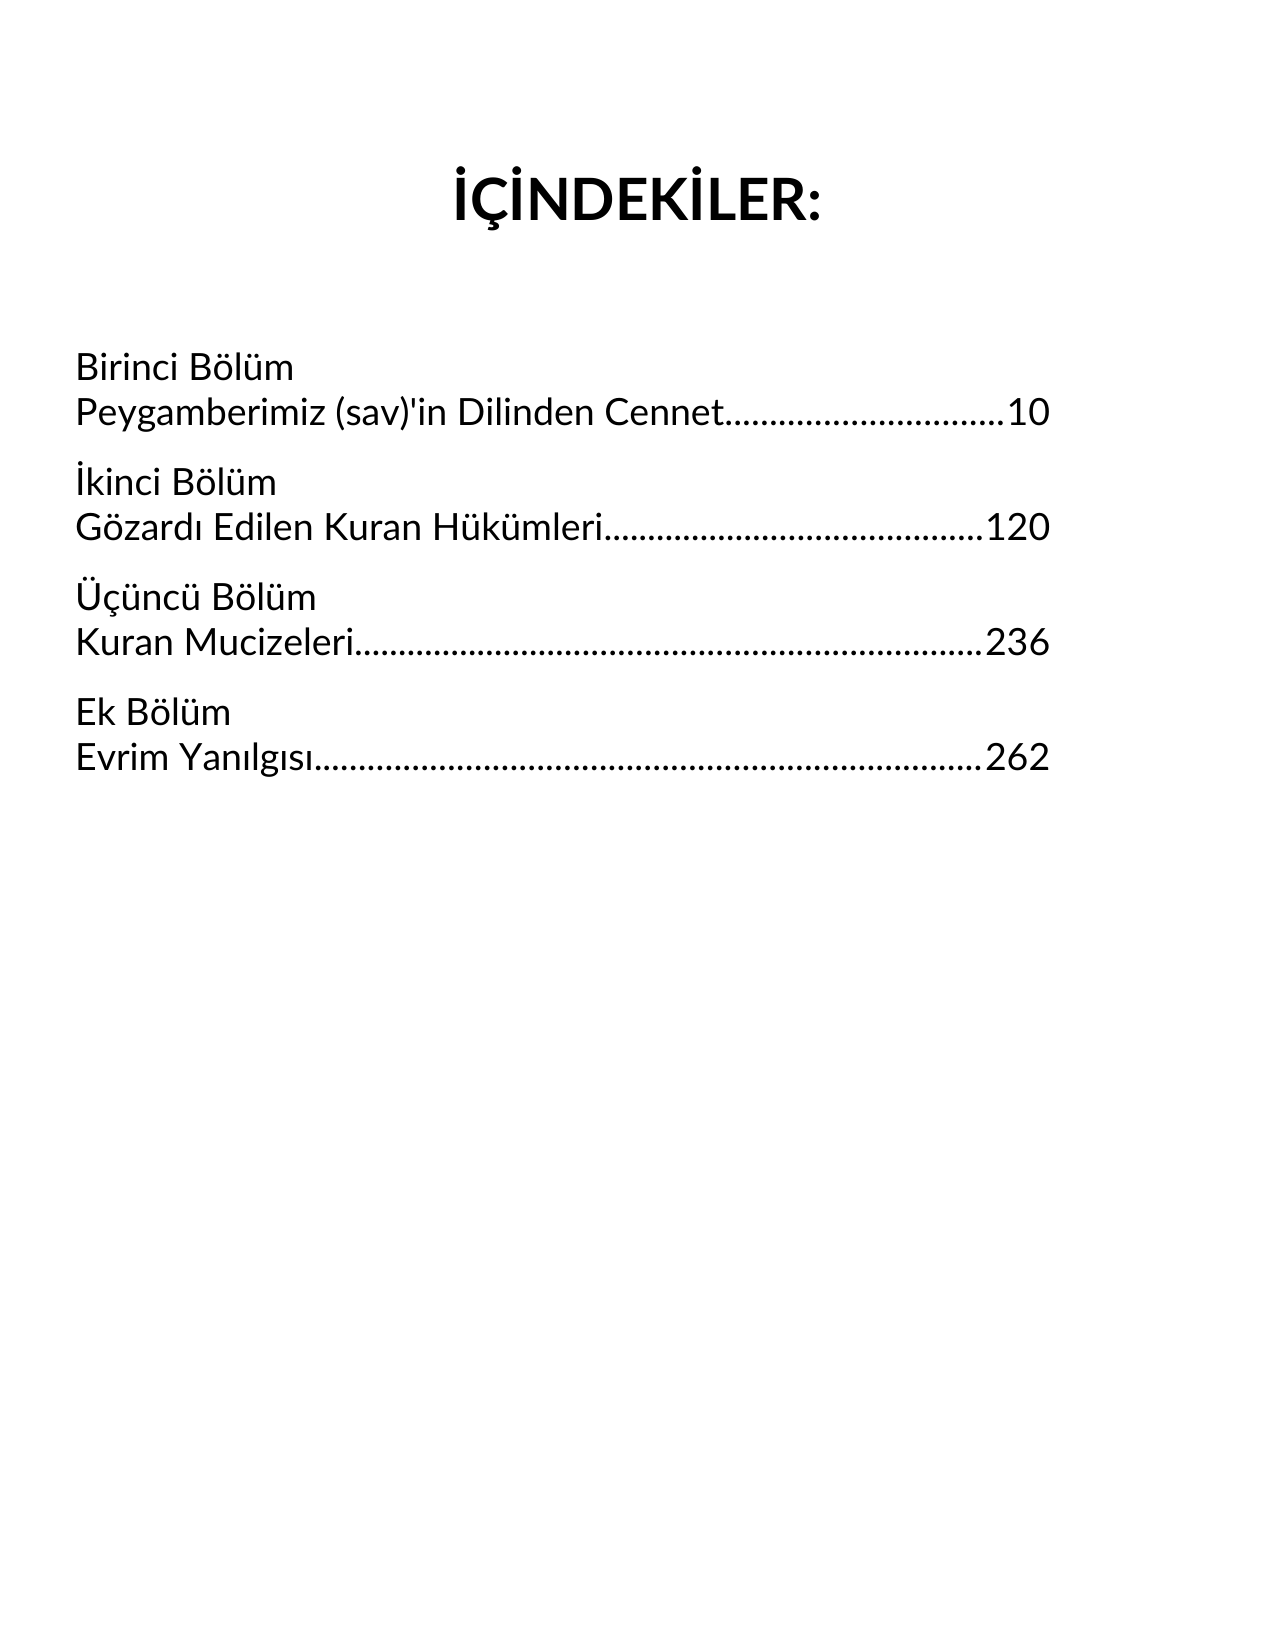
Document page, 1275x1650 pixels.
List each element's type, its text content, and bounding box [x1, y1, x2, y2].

subtitle Üçüncü Bölüm Kuran Mucizeleri 236 [75, 573, 1200, 663]
subtitle Birinci Bölüm Peygamberimiz (sav)'in Dilinden Cennet 10 [75, 343, 1200, 433]
subtitle Ek Bölüm Evrim Yanılgısı 262 [75, 688, 1200, 778]
subtitle İÇİNDEKİLER: [75, 162, 1200, 232]
subtitle İkinci Bölüm Gözardı Edilen Kuran Hükümleri 120 [75, 458, 1200, 548]
